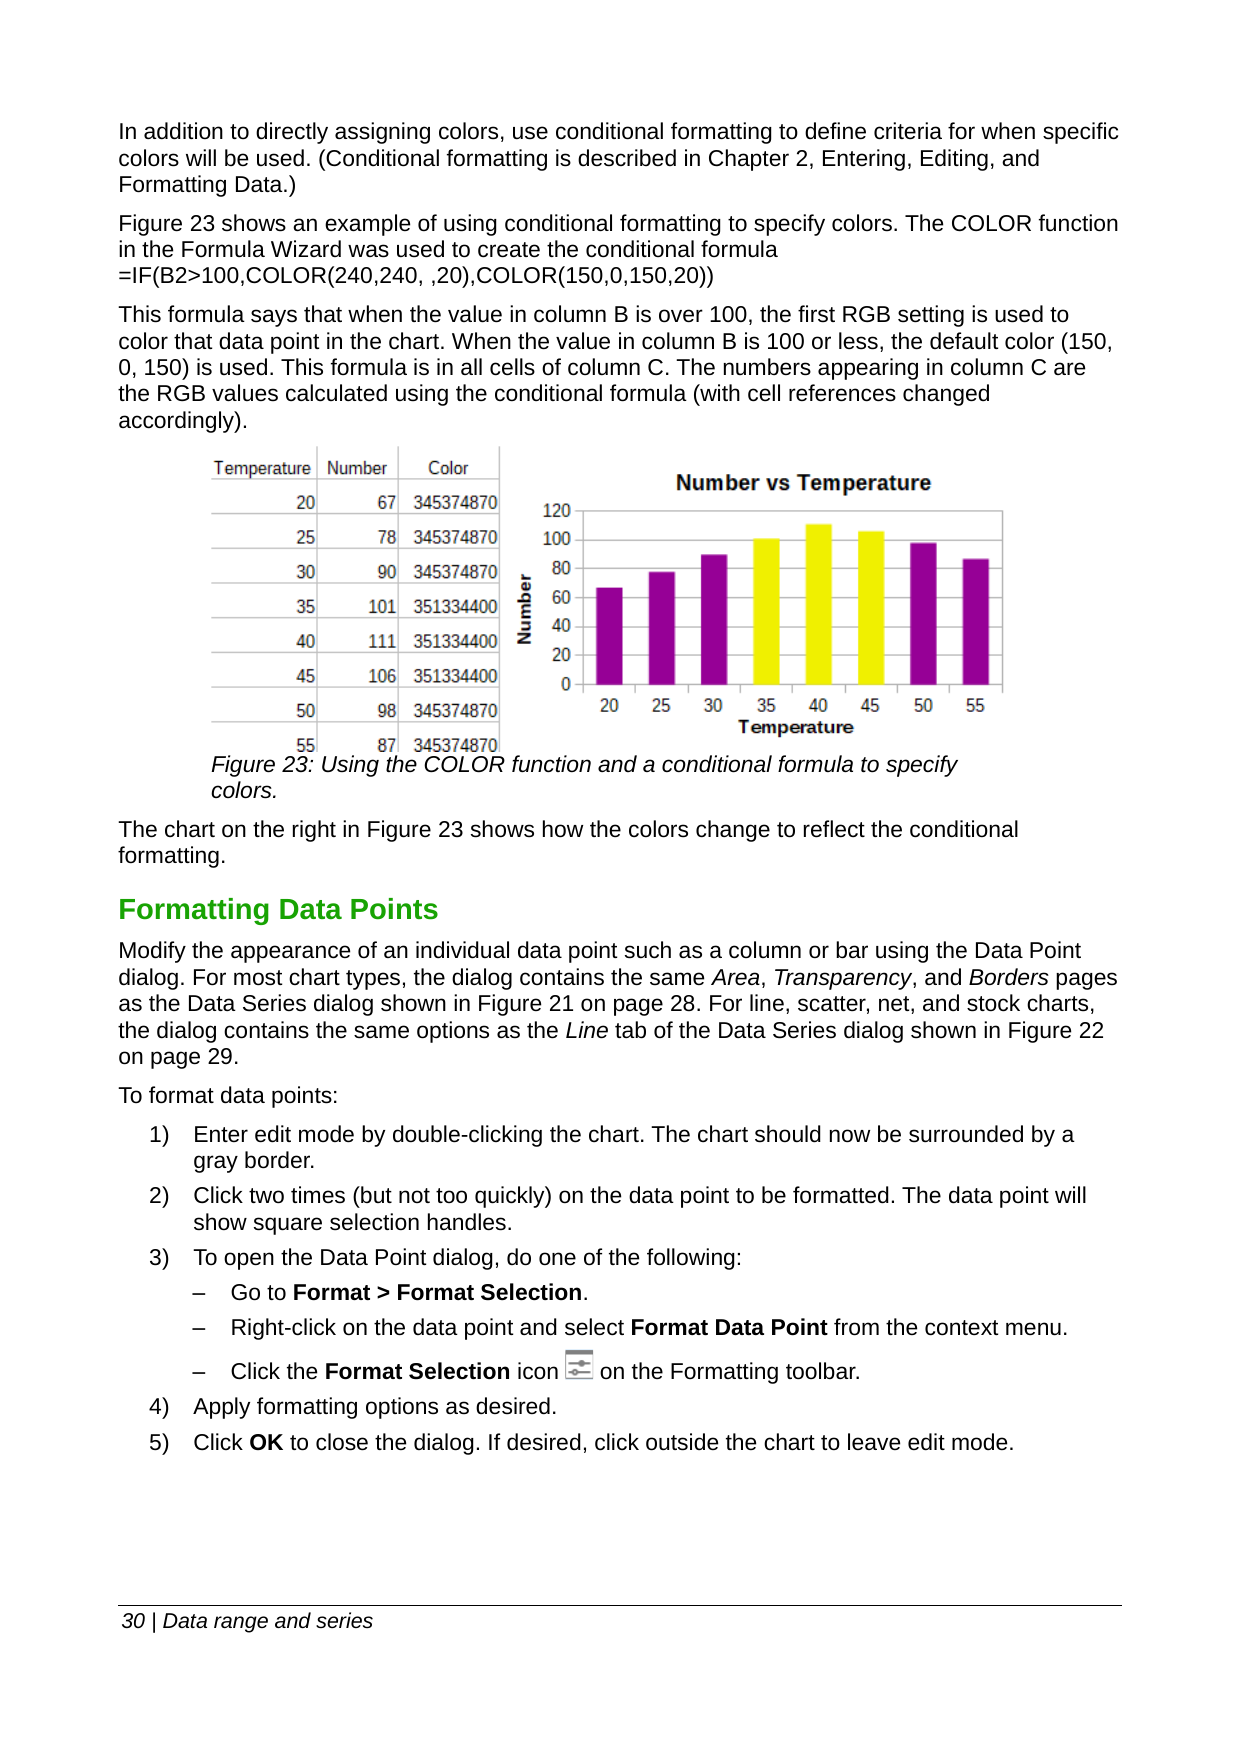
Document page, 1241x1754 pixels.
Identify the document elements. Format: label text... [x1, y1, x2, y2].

list To open the Data Point dialog, do one of the following: [169, 1244, 1122, 1270]
text To format data points: [118, 1082, 1122, 1108]
list Right-click on the data point and select Format Data Point from the context menu. [192, 1314, 1122, 1341]
subtitle Formatting Data Points [118, 892, 1122, 926]
picture [565, 1349, 594, 1380]
list Click the Format Selection icon on the Formatting toolbar. [192, 1349, 1122, 1384]
list Go to Format > Format Selection. [192, 1279, 1122, 1305]
text Modify the appearance of an individual data point such as a column or bar using the Data Point dialog. For most chart types, the dialog contains the same Area, Transparency, and Borders pages as the Data Series dialog shown in Figure 21 on page 28. For line, scatter, net, and stock charts, the dialog contains the same options as the Line tab of the Data Series dialog shown in Figure 22 on page 29. [118, 937, 1122, 1069]
text This formula says that when the value in column B is over 100, the first RGB setting is used to color that data point in the chart. When the value in column B is 100 or less, the default color (150, 0, 150) is used. This formula is in all cells of column C. The numbers appearing in column C are the RGB values calculated using the conditional formula (with cell references changed accordingly). [118, 301, 1122, 433]
text Figure 23 shows an example of using conditional formatting to specify colors. The COLOR function in the Formula Wizard was used to create the conditional formula =IF(B2>100,COLOR(240,240, ,20),COLOR(150,0,150,20)) [118, 210, 1122, 289]
picture [210, 445, 1030, 752]
text In addition to directly assigning colors, use conditional formatting to define criteria for when specific colors will be used. (Conditional formatting is described in Chapter 2, Entering, Editing, and Formatting Data.) [118, 118, 1122, 197]
list Enter edit mode by double-clicking the chart. The chart should now be surrounded by a gray border. [169, 1121, 1122, 1173]
list Click two times (but not too quickly) on the data point to be formatted. The data point will show square selection handles. [169, 1182, 1122, 1235]
text Figure 23: Using the COLOR function and a conditional formula to specify colors. [211, 752, 1029, 804]
list Click OK to close the dialog. If desired, click outside the chart to leave edit mode. [169, 1428, 1122, 1455]
text The chart on the right in Figure 23 shows how the colors change to reflect the conditional formatting. [118, 816, 1122, 868]
list Apply formatting options as desired. [169, 1393, 1122, 1419]
